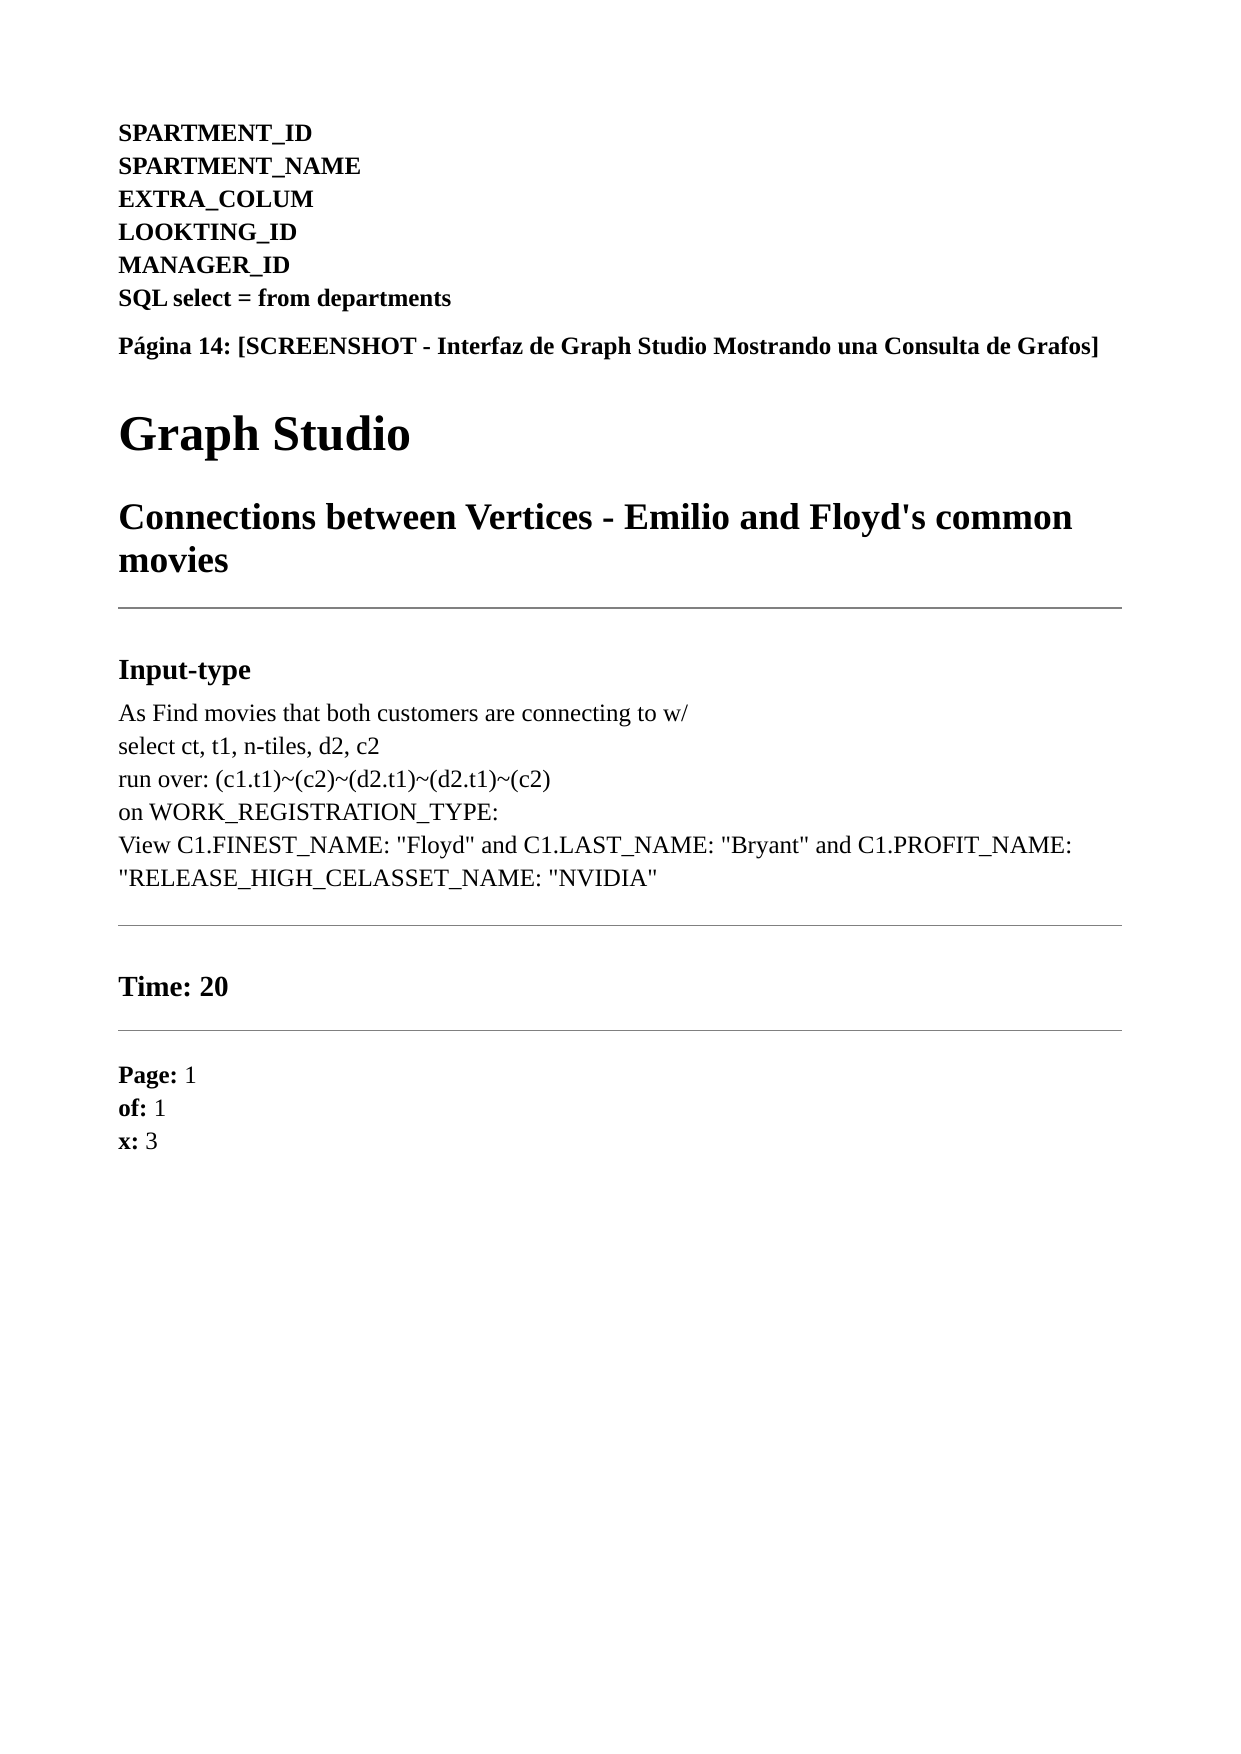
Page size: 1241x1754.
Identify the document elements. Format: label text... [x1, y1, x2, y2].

text As Find movies that both customers are connecting to w/ select ct, t1, n-tiles, d2, c2 run over: (c1.t1)~(c2)~(d2.t1)~(d2.t1)~(c2) on WORK_REGISTRATION_TYPE: View C1.FINEST_NAME: "Floyd" and C1.LAST_NAME: "Bryant" and C1.PROFIT_NAME: "RELEASE_HIGH_CELASSET_NAME: "NVIDIA" [118, 698, 1122, 892]
subtitle Connections between Vertices - Emilio and Floyd's common movies [118, 494, 1122, 581]
text SPARTMENT_ID SPARTMENT_NAME EXTRA_COLUM LOOKTING_ID MANAGER_ID SQL select = from departments [118, 118, 1122, 312]
subtitle Graph Studio [118, 403, 1122, 461]
subtitle Input-type [118, 652, 1122, 685]
subtitle Time: 20 [118, 969, 1122, 1003]
text Página 14: [SCREENSHOT - Interfaz de Graph Studio Mostrando una Consulta de Grafos] [118, 331, 1122, 359]
text Page: 1 of: 1 x: 3 [118, 1060, 1122, 1154]
